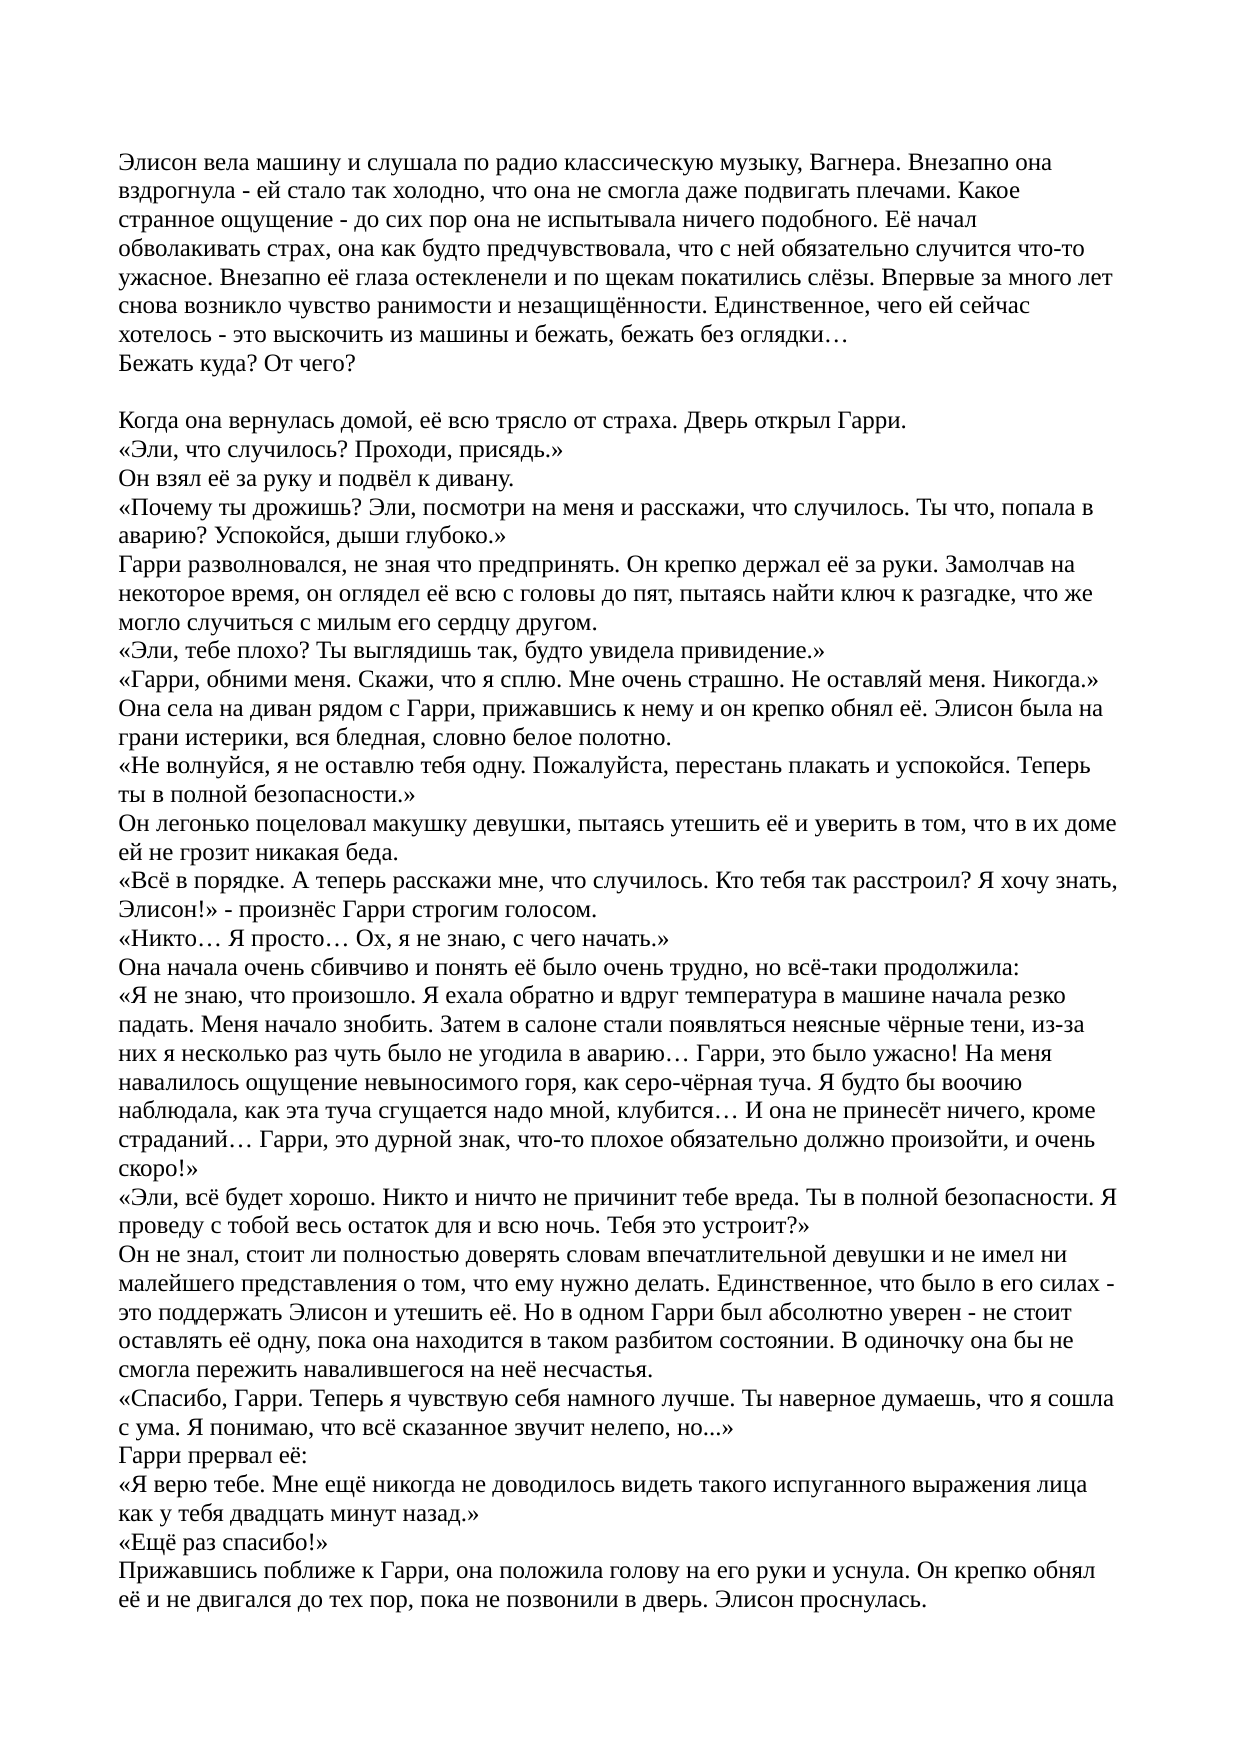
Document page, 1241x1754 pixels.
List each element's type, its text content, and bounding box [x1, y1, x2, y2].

text «Всё в порядке. А теперь расскажи мне, что случилось. Кто тебя так расстроил? Я хочу знать, Элисон!» - произнёс Гарри строгим голосом. [118, 866, 1122, 923]
text Он не знал, стоит ли полностью доверять словам впечатлительной девушки и не имел ни малейшего представления о том, что ему нужно делать. Единственное, что было в его силах - это поддержать Элисон и утешить её. Но в одном Гарри был абсолютно уверен - не стоит оставлять её одну, пока она находится в таком разбитом состоянии. В одиночку она бы не смогла пережить навалившегося на неё несчастья. [118, 1239, 1122, 1383]
text «Эли, что случилось? Проходи, присядь.» [118, 434, 1122, 463]
text Он взял её за руку и подвёл к дивану. [118, 463, 1122, 492]
text Гарри разволновался, не зная что предпринять. Он крепко держал её за руки. Замолчав на некоторое время, он оглядел её всю с головы до пят, пытаясь найти ключ к разгадке, что же могло случиться с милым его сердцу другом. [118, 549, 1122, 636]
text «Не волнуйся, я не оставлю тебя одну. Пожалуйста, перестань плакать и успокойся. Теперь ты в полной безопасности.» [118, 751, 1122, 808]
text «Спасибо, Гарри. Теперь я чувствую себя намного лучше. Ты наверное думаешь, что я сошла с ума. Я понимаю, что всё сказанное звучит нелепо, но...» [118, 1383, 1122, 1441]
text Элисон вела машину и слушала по радио классическую музыку, Вагнера. Внезапно она вздрогнула - ей стало так холодно, что она не смогла даже подвигать плечами. Какое странное ощущение - до сих пор она не испытывала ничего подобного. Её начал обволакивать страх, она как будто предчувствовала, что с ней обязательно случится что-то ужасное. Внезапно её глаза остекленели и по щекам покатились слёзы. Впервые за много лет снова возникло чувство ранимости и незащищённости. Единственное, чего ей сейчас хотелось - это выскочить из машины и бежать, бежать без оглядки… [118, 147, 1122, 348]
text «Эли, тебе плохо? Ты выглядишь так, будто увидела привидение.» [118, 636, 1122, 664]
text «Эли, всё будет хорошо. Никто и ничто не причинит тебе вреда. Ты в полной безопасности. Я проведу с тобой весь остаток для и всю ночь. Тебя это устроит?» [118, 1182, 1122, 1239]
text «Я верю тебе. Мне ещё никогда не доводилось видеть такого испуганного выражения лица как у тебя двадцать минут назад.» [118, 1469, 1122, 1527]
text «Ещё раз спасибо!» [118, 1527, 1122, 1556]
text Гарри прервал её: [118, 1441, 1122, 1469]
text «Я не знаю, что произошло. Я ехала обратно и вдруг температура в машине начала резко падать. Меня начало знобить. Затем в салоне стали появляться неясные чёрные тени, из-за них я несколько раз чуть было не угодила в аварию… Гарри, это было ужасно! На меня навалилось ощущение невыносимого горя, как серо-чёрная туча. Я будто бы воочию наблюдала, как эта туча сгущается надо мной, клубится… И она не принесёт ничего, кроме страданий… Гарри, это дурной знак, что-то плохое обязательно должно произойти, и очень скоро!» [118, 981, 1122, 1182]
text Прижавшись поближе к Гарри, она положила голову на его руки и уснула. Он крепко обнял её и не двигался до тех пор, пока не позвонили в дверь. Элисон проснулась. [118, 1556, 1122, 1613]
text Он легонько поцеловал макушку девушки, пытаясь утешить её и уверить в том, что в их доме ей не грозит никакая беда. [118, 808, 1122, 866]
text Бежать куда? От чего? [118, 348, 1122, 377]
text «Никто… Я просто… Ох, я не знаю, с чего начать.» [118, 923, 1122, 952]
text «Почему ты дрожишь? Эли, посмотри на меня и расскажи, что случилось. Ты что, попала в аварию? Успокойся, дыши глубоко.» [118, 492, 1122, 549]
text Она начала очень сбивчиво и понять её было очень трудно, но всё-таки продолжила: [118, 952, 1122, 981]
text Когда она вернулась домой, её всю трясло от страха. Дверь открыл Гарри. [118, 406, 1122, 434]
text Она села на диван рядом с Гарри, прижавшись к нему и он крепко обнял её. Элисон была на грани истерики, вся бледная, словно белое полотно. [118, 693, 1122, 751]
text «Гарри, обними меня. Скажи, что я сплю. Мне очень страшно. Не оставляй меня. Никогда.» [118, 664, 1122, 693]
